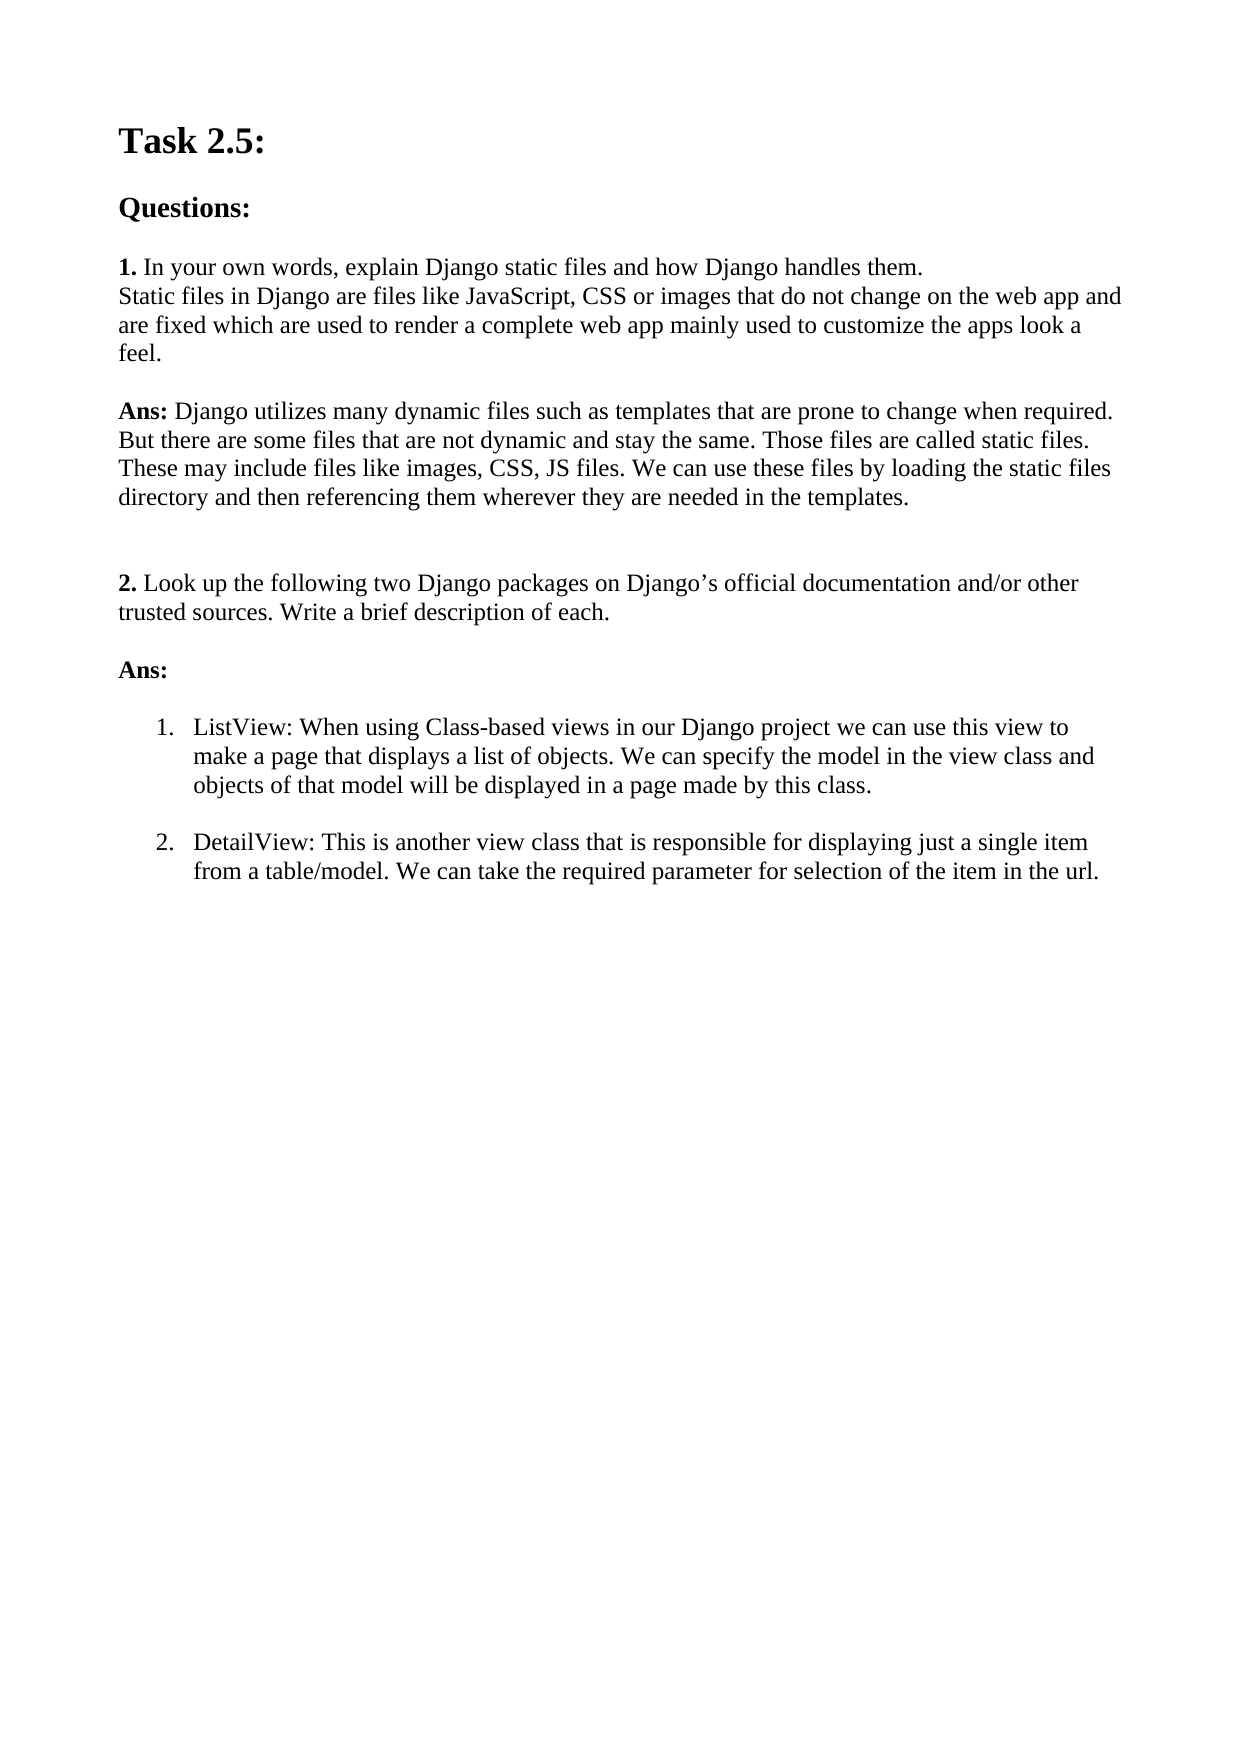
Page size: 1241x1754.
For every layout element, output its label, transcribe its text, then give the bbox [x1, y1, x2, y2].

text Static files in Django are files like JavaScript, CSS or images that do not change on the web app and are fixed which are used to render a complete web app mainly used to customize the apps look a feel. [118, 281, 1122, 367]
list ListView: When using Class-based views in our Django project we can use this view to make a page that displays a list of objects. We can specify the model in the view class and objects of that model will be displayed in a page made by this class. [156, 712, 1122, 798]
text Ans: Django utilizes many dynamic files such as templates that are prone to change when required. But there are some files that are not dynamic and stay the same. Those files are called static files. These may include files like images, CSS, JS files. We can use these files by loading the static files directory and then referencing them wherever they are needed in the templates. [118, 396, 1122, 511]
text Ans: [118, 655, 1122, 683]
list DetailView: This is another view class that is responsible for displaying just a single item from a table/model. We can take the required parameter for selection of the item in the url. [156, 827, 1122, 885]
text Task 2.5: [118, 118, 1122, 161]
text 1. In your own words, explain Django static files and how Django handles them. [118, 252, 1122, 281]
text Questions: [118, 190, 1122, 223]
text 2. Look up the following two Django packages on Django’s official documentation and/or other [118, 568, 1122, 597]
text trusted sources. Write a brief description of each. [118, 597, 1122, 626]
